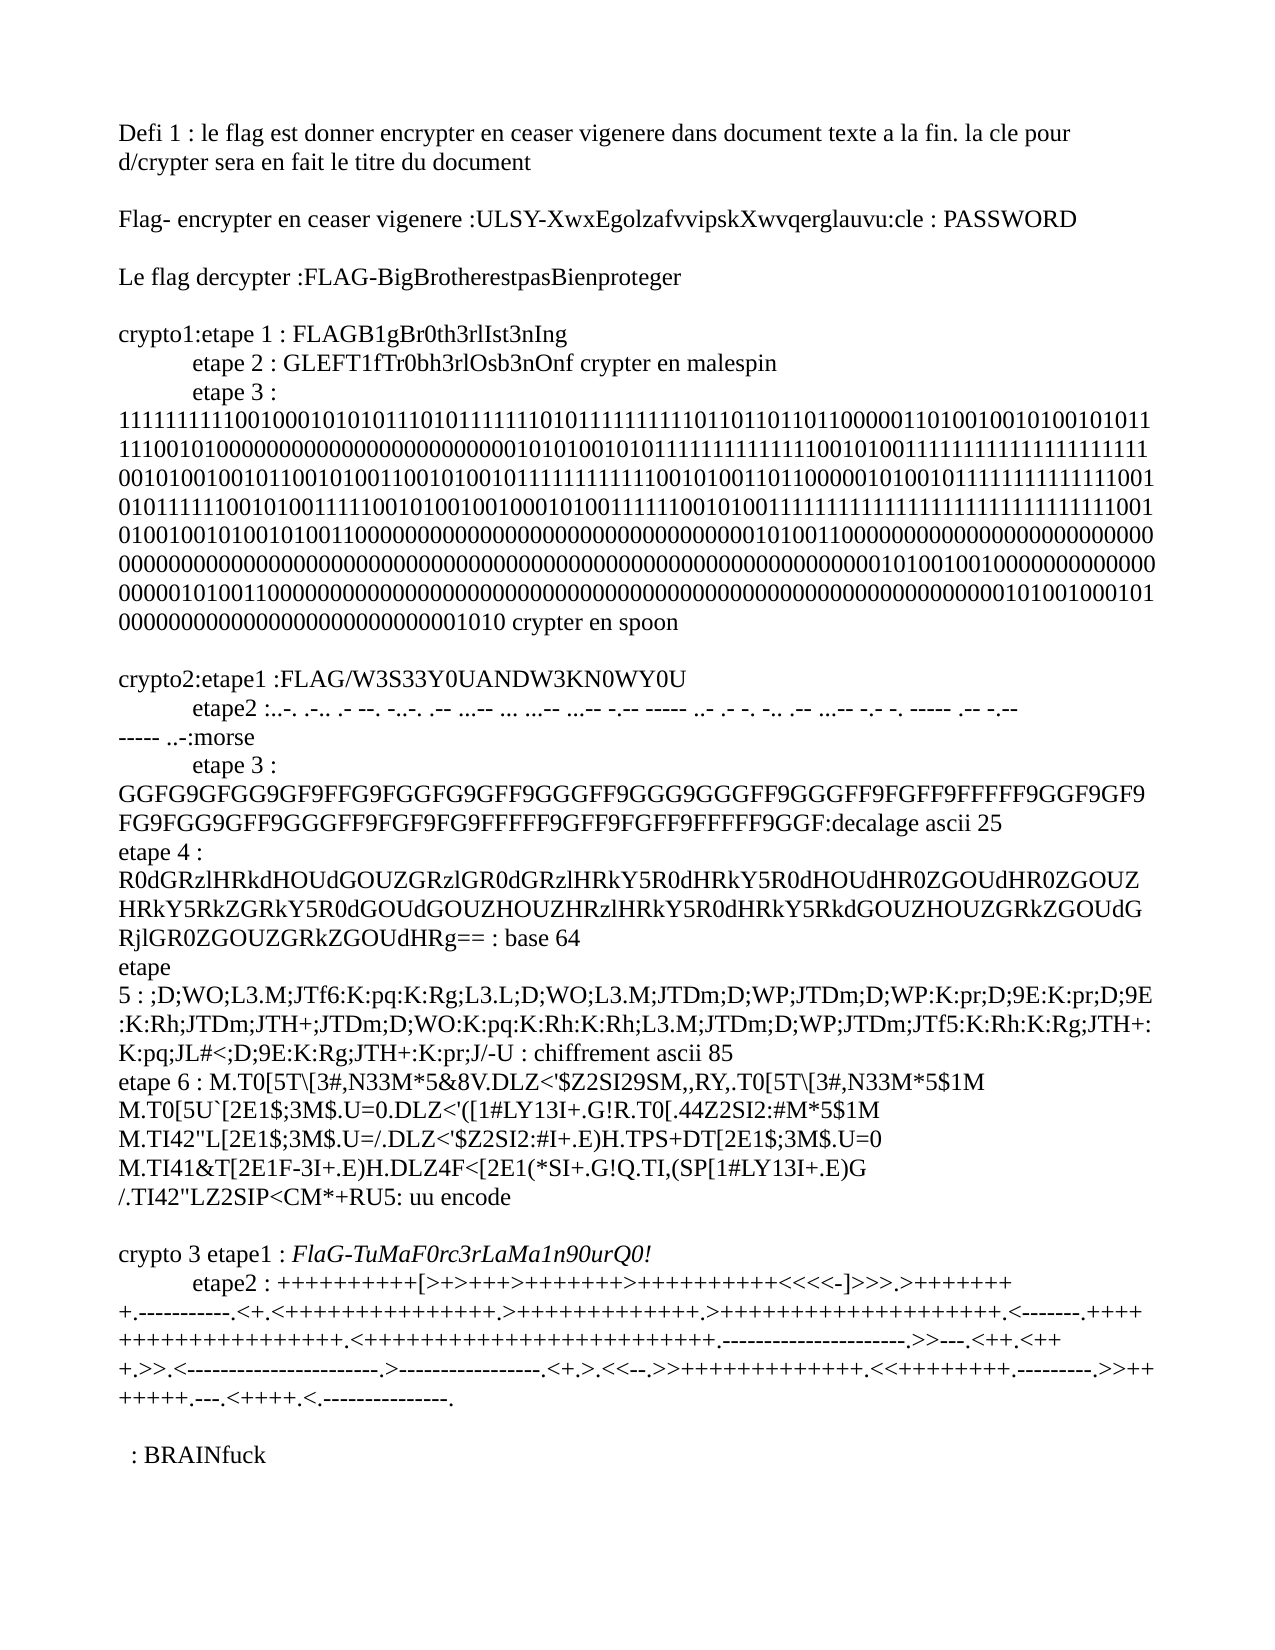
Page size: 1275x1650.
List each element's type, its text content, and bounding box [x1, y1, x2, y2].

text crypto 3 etape1 : FlaG-TuMaF0rc3rLaMa1n90urQ0! [118, 1239, 1157, 1268]
text M.TI41&T[2E1F-3I+.E)H.DLZ4F<[2E1(*SI+.G!Q.TI,(SP[1#LY13I+.E)G [118, 1153, 1157, 1182]
text etape2 :..-. .-.. .- --. -..-. .-- ...-- ... ...-- ...-- -.-- ----- ..- .- -. -.. .-- ...-- -.- -. ----- .-- -.-- ----- ..-:morse [118, 693, 1157, 751]
text Defi 1 : le flag est donner encrypter en ceaser vigenere dans document texte a la fin. la cle pour d/crypter sera en fait le titre du document [118, 118, 1157, 176]
text Flag- encrypter en ceaser vigenere :ULSY-XwxEgolzafvvipskXwvqerglauvu:cle : PASSWORD [118, 204, 1157, 233]
text etape2 : ++++++++++[>+>+++>+++++++>++++++++++<<<<-]>>>.>++++++++.-----------.<+.<+++++++++++++++.>+++++++++++++.>++++++++++++++++++++.<-------.++++++++++++++++++++.<+++++++++++++++++++++++++.----------------------.>>---.<++.<+++.>>.<-----------------------.>-----------------.<+.>.<<--.>>+++++++++++++.<<++++++++.---------.>>+++++++.---.<++++.<.---------------. [118, 1268, 1157, 1412]
text etape 2 : GLEFT1fTr0bh3rlOsb3nOnf crypter en malespin [118, 348, 1157, 377]
text etape 4 : R0dGRzlHRkdHOUdGOUZGRzlGR0dGRzlHRkY5R0dHRkY5R0dHOUdHR0ZGOUdHR0ZGOUZHRkY5RkZGRkY5R0dGOUdGOUZHOUZHRzlHRkY5R0dHRkY5RkdGOUZHOUZGRkZGOUdGRjlGR0ZGOUZGRkZGOUdHRg== : base 64 [118, 837, 1157, 952]
text etape 6 : M.T0[5T\[3#,N33M*5&8V.DLZ<'$Z2SI29SM,,RY,.T0[5T\[3#,N33M*5$1M [118, 1067, 1157, 1096]
text : BRAINfuck [118, 1441, 1157, 1469]
text Le flag dercypter :FLAG-BigBrotherestpasBienproteger [118, 262, 1157, 291]
text etape 3 : GGFG9GFGG9GF9FFG9FGGFG9GFF9GGGFF9GGG9GGGFF9GGGFF9FGFF9FFFFF9GGF9GF9FG9FGG9GFF9GGGFF9FGF9FG9FFFFF9GFF9FGFF9FFFFF9GGF:decalage ascii 25 [118, 751, 1157, 837]
text /.TI42"LZ2SIP<CM*+RU5: uu encode [118, 1182, 1157, 1211]
text M.T0[5U`[2E1$;3M$.U=0.DLZ<'([1#LY13I+.G!R.T0[.44Z2SI2:#M*5$1M [118, 1096, 1157, 1124]
text crypto1:etape 1 : FLAGB1gBr0th3rlIst3nIng [118, 319, 1157, 348]
text etape 3 : 111111111100100010101011101011111110101111111111011011011011000001101001001010010101111100101000000000000000000000000101010010101111111111111100101001111111111111111111110010100100101100101001100101001011111111111100101001101100000101001011111111111111001010111111001010011111001010010010001010011111100101001111111111111111111111111111110010100100101001010011000000000000000000000000000000001010011000000000000000000000000000000000000000000000000000000000000000000000000000000000000001010010010000000000000000001010011000000000000000000000000000000000000000000000000000000000001010010001010000000000000000000000000001010 crypter en spoon [118, 377, 1157, 636]
text M.TI42"L[2E1$;3M$.U=/.DLZ<'$Z2SI2:#I+.E)H.TPS+DT[2E1$;3M$.U=0 [118, 1124, 1157, 1153]
text crypto2:etape1 :FLAG/W3S33Y0UANDW3KN0WY0U [118, 664, 1157, 693]
text etape 5 : ;D;WO;L3.M;JTf6:K:pq:K:Rg;L3.L;D;WO;L3.M;JTDm;D;WP;JTDm;D;WP:K:pr;D;9E:K:pr;D;9E:K:Rh;JTDm;JTH+;JTDm;D;WO:K:pq:K:Rh:K:Rh;L3.M;JTDm;D;WP;JTDm;JTf5:K:Rh:K:Rg;JTH+:K:pq;JL#<;D;9E:K:Rg;JTH+:K:pr;J/-U : chiffrement ascii 85 [118, 952, 1157, 1067]
